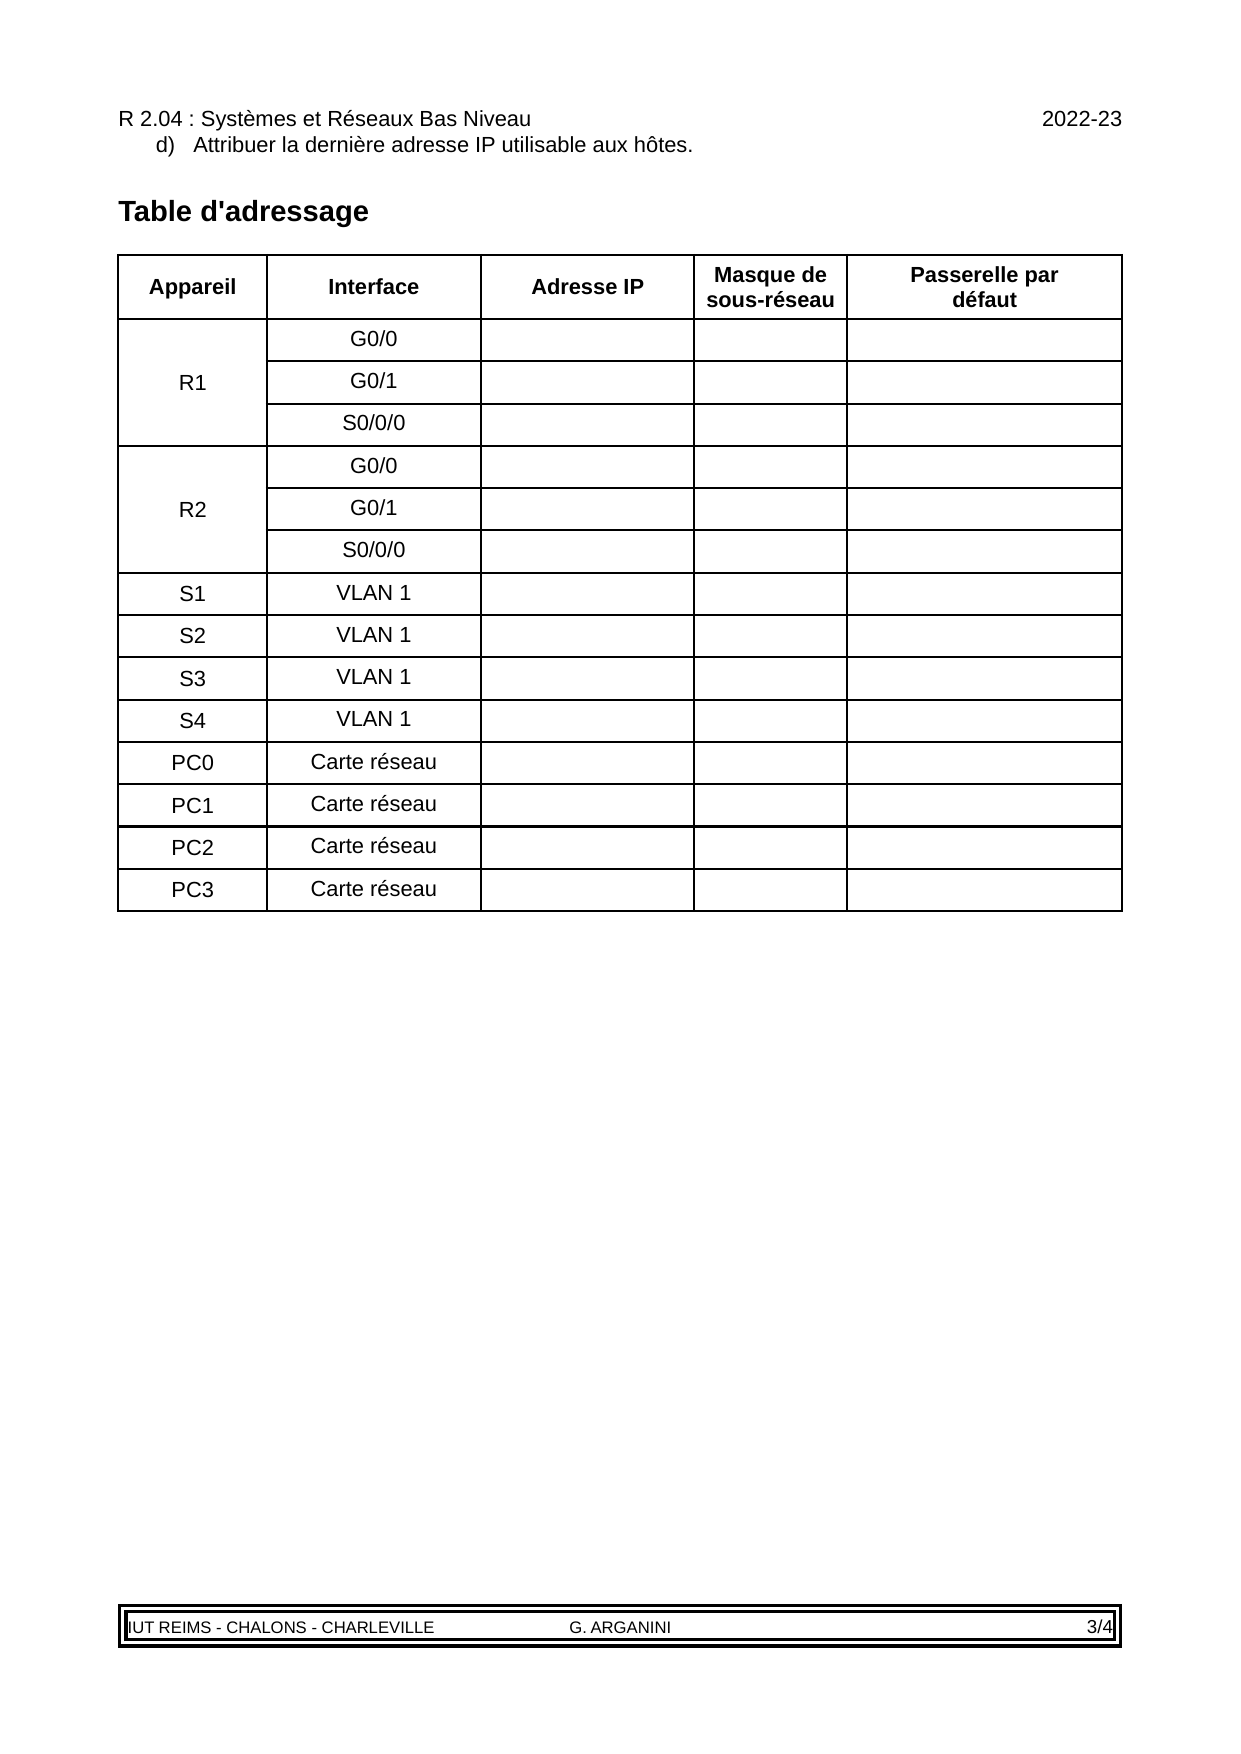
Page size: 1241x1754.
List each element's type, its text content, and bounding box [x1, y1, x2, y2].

table_cell [482, 785, 693, 825]
table_cell [848, 828, 1121, 868]
table_cell G0/1 [268, 362, 480, 402]
table_cell [848, 531, 1121, 572]
table_cell VLAN 1 [268, 701, 480, 741]
table_cell [482, 658, 693, 698]
table_cell G0/0 [268, 320, 480, 360]
table_cell [848, 574, 1121, 614]
table_cell G0/0 [268, 447, 480, 487]
table_cell [482, 743, 693, 783]
table_header Passerelle par défaut [848, 256, 1121, 318]
table_header Adresse IP [482, 256, 693, 318]
table_cell [695, 658, 846, 698]
table_cell PC2 [119, 828, 266, 868]
table_cell S1 [119, 574, 266, 614]
table_cell [482, 405, 693, 445]
table_cell S0/0/0 [268, 405, 480, 445]
table_header Appareil [119, 256, 266, 318]
table_cell [482, 870, 693, 910]
table_cell [848, 658, 1121, 698]
table_cell [695, 743, 846, 783]
table_cell [695, 870, 846, 910]
table_cell [695, 701, 846, 741]
table_cell [482, 320, 693, 360]
table_cell VLAN 1 [268, 616, 480, 656]
table_cell [695, 828, 846, 868]
table_cell VLAN 1 [268, 658, 480, 698]
table_cell S0/0/0 [268, 531, 480, 572]
table_cell PC3 [119, 870, 266, 910]
subtitle Table d'adressage [118, 194, 1122, 228]
table_cell [848, 870, 1121, 910]
table_cell [848, 447, 1121, 487]
table_cell PC0 [119, 743, 266, 783]
table_cell S3 [119, 658, 266, 698]
table_cell [482, 489, 693, 529]
table_cell [695, 531, 846, 572]
table_cell R2 [119, 447, 266, 572]
table_cell [695, 785, 846, 825]
table_cell S2 [119, 616, 266, 656]
table_cell [695, 362, 846, 402]
list Attribuer la dernière adresse IP utilisable aux hôtes. [156, 131, 1122, 157]
table_cell S4 [119, 701, 266, 741]
table_cell Carte réseau [268, 743, 480, 783]
table_cell [695, 616, 846, 656]
table_cell [848, 362, 1121, 402]
table_cell [482, 701, 693, 741]
table_cell [482, 447, 693, 487]
table_cell VLAN 1 [268, 574, 480, 614]
table_header Interface [268, 256, 480, 318]
table_cell Carte réseau [268, 870, 480, 910]
table_cell [482, 362, 693, 402]
table_cell [848, 785, 1121, 825]
table_cell [695, 405, 846, 445]
table_cell [482, 531, 693, 572]
table_cell G0/1 [268, 489, 480, 529]
table_cell [695, 574, 846, 614]
table_cell PC1 [119, 785, 266, 825]
table_cell [482, 828, 693, 868]
table_cell [482, 574, 693, 614]
table_cell [848, 320, 1121, 360]
table_cell [848, 616, 1121, 656]
table_cell [695, 320, 846, 360]
table_cell R1 [119, 320, 266, 445]
table_cell [695, 489, 846, 529]
table_cell Carte réseau [268, 785, 480, 825]
table_cell [848, 701, 1121, 741]
table_cell [848, 743, 1121, 783]
table_cell Carte réseau [268, 828, 480, 868]
table_cell [848, 405, 1121, 445]
table_cell [848, 489, 1121, 529]
table_cell [482, 616, 693, 656]
table_cell [695, 447, 846, 487]
table_header Masque de sous-réseau [695, 256, 846, 318]
